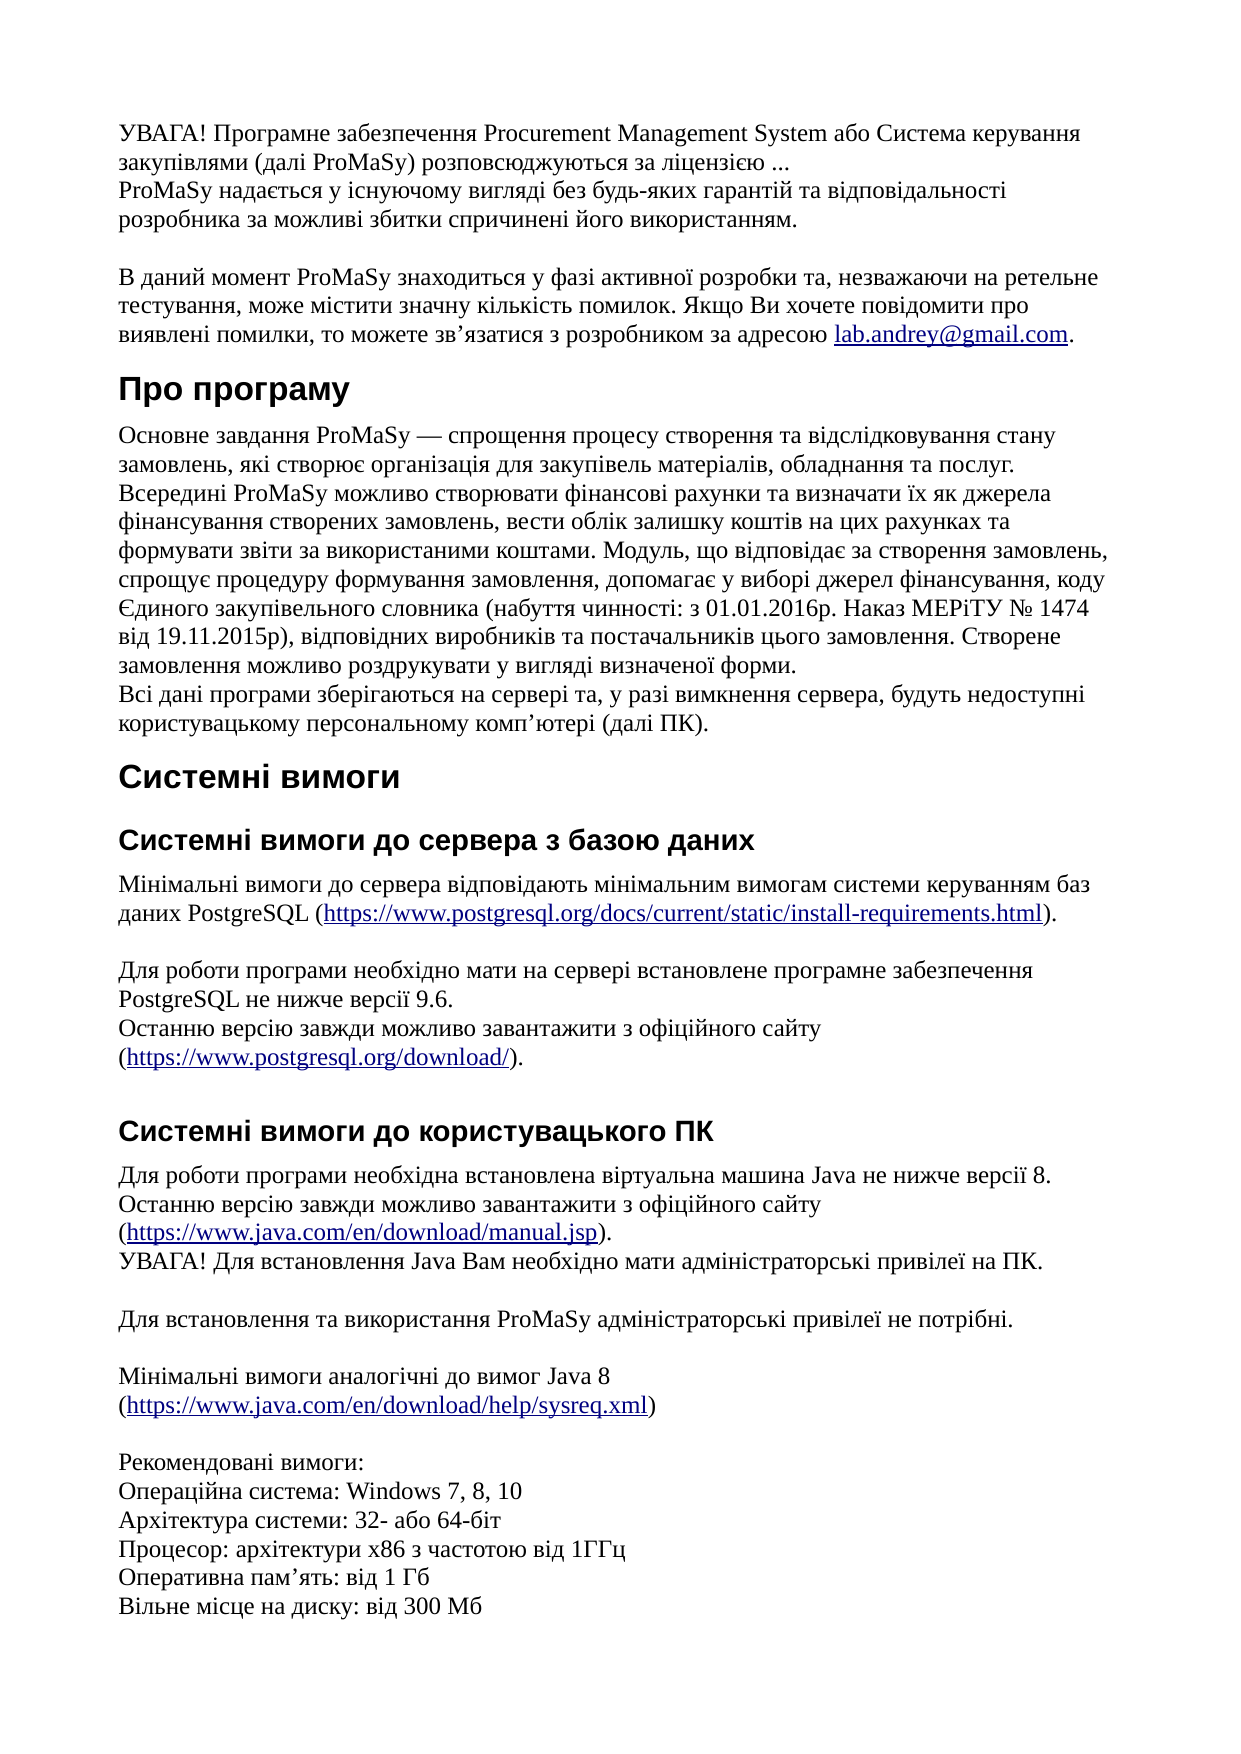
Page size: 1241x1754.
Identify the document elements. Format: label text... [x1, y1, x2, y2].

text Процесор: архітектури х86 з частотою від 1ГГц [118, 1534, 1122, 1562]
text Мінімальні вимоги до сервера відповідають мінімальним вимогам системи керуванням баз даних PostgreSQL (https://www.postgresql.org/docs/current/static/install-requirements.html). [118, 869, 1122, 927]
text Для роботи програми необхідна встановлена віртуальна машина Java не нижче версії 8. [118, 1160, 1122, 1189]
subtitle Системні вимоги до сервера з базою даних [118, 823, 1122, 857]
text Всі дані програми зберігаються на сервері та, у разі вимкнення сервера, будуть недоступні користувацькому персональному комп’ютері (далі ПК). [118, 679, 1122, 736]
text Оперативна пам’ять: від 1 Гб [118, 1562, 1122, 1591]
text Останню версію завжди можливо завантажити з офіційного сайту (https://www.postgresql.org/download/). [118, 1013, 1122, 1070]
subtitle Системні вимоги до користувацького ПК [118, 1114, 1122, 1147]
text Архітектура системи: 32- або 64-біт [118, 1505, 1122, 1534]
text В даний момент ProMaSy знаходиться у фазі активної розробки та, незважаючи на ретельне тестування, може містити значну кількість помилок. Якщо Ви хочете повідомити про виявлені помилки, то можете зв’язатися з розробником за адресою lab.andrey@gmail.com. [118, 262, 1122, 348]
subtitle Системні вимоги [118, 757, 1122, 796]
text Мінімальні вимоги аналогічні до вимог Java 8 (https://www.java.com/en/download/help/sysreq.xml) [118, 1361, 1122, 1419]
text Для роботи програми необхідно мати на сервері встановлене програмне забезпечення PostgreSQL не нижче версії 9.6. [118, 955, 1122, 1013]
text Для встановлення та використання ProMaSy адміністраторські привілеї не потрібні. [118, 1304, 1122, 1332]
text Основне завдання ProMaSy — спрощення процесу створення та відслідковування стану замовлень, які створює організація для закупівель матеріалів, обладнання та послуг. Всередині ProMaSy можливо створювати фінансові рахунки та визначати їх як джерела фінансування створених замовлень, вести облік залишку коштів на цих рахунках та формувати звіти за використаними коштами. Модуль, що відповідає за створення замовлень, спрощує процедуру формування замовлення, допомагає у виборі джерел фінансування, коду Єдиного закупівельного словника (набуття чинності: з 01.01.2016р. Наказ МЕРіТУ № 1474 від 19.11.2015р), відповідних виробників та постачальників цього замовлення. Створене замовлення можливо роздрукувати у вигляді визначеної форми. [118, 420, 1122, 679]
subtitle Про програму [118, 369, 1122, 408]
text УВАГА! Для встановлення Java Вам необхідно мати адміністраторські привілеї на ПК. [118, 1246, 1122, 1275]
text Вільне місце на диску: від 300 Мб [118, 1591, 1122, 1620]
text Операційна система: Windows 7, 8, 10 [118, 1476, 1122, 1505]
text Останню версію завжди можливо завантажити з офіційного сайту (https://www.java.com/en/download/manual.jsp). [118, 1189, 1122, 1246]
text Рекомендовані вимоги: [118, 1447, 1122, 1476]
text ProMaSy надається у існуючому вигляді без будь-яких гарантій та відповідальності розробника за можливі збитки спричинені його використанням. [118, 176, 1122, 233]
text УВАГА! Програмне забезпечення Procurement Management System або Система керування закупівлями (далі ProMaSy) розповсюджуються за ліцензією ... [118, 118, 1122, 176]
